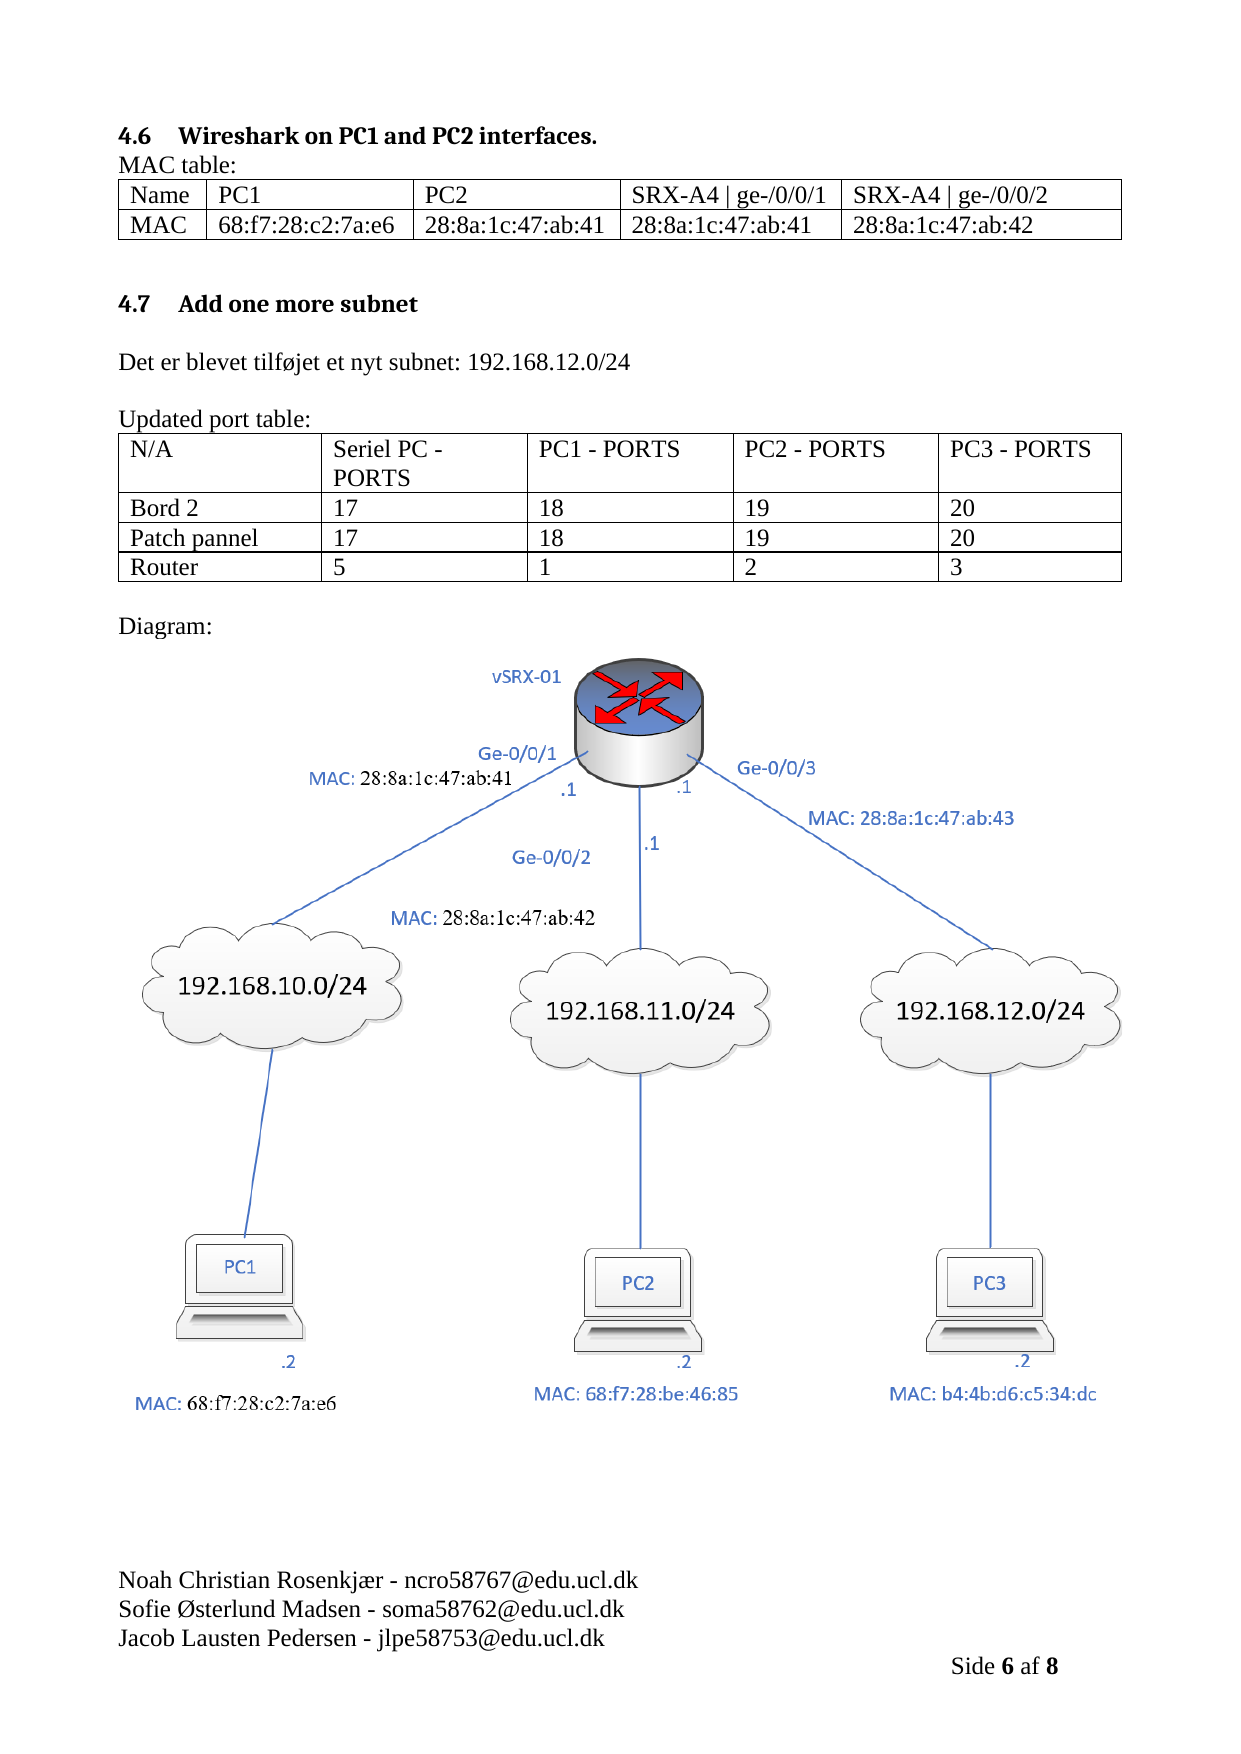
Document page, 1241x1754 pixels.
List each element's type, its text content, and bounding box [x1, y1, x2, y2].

table_cell 18 [528, 523, 733, 551]
table_cell 28:8a:1c:47:ab:42 [842, 210, 1121, 239]
table_cell Router [119, 553, 321, 581]
table_header PC2 - PORTS [734, 434, 938, 492]
text MAC table: [118, 151, 1122, 179]
text Diagram: [118, 611, 1122, 639]
table_header N/A [119, 434, 321, 492]
table_header PC3 - PORTS [939, 434, 1121, 492]
table_cell 20 [939, 493, 1121, 522]
text Updated port table: [118, 404, 1122, 433]
table_cell 5 [322, 553, 527, 581]
table_header SRX-A4 | ge-/0/0/2 [842, 180, 1121, 209]
table_header PC1 [207, 180, 413, 209]
subtitle Wireshark on PC1 and PC2 interfaces. [118, 122, 1122, 151]
table_cell 17 [322, 523, 527, 551]
picture [118, 639, 1123, 1426]
table_cell 28:8a:1c:47:ab:41 [621, 210, 841, 239]
table_cell Bord 2 [119, 493, 321, 522]
table_header PC1 - PORTS [528, 434, 733, 492]
table_header Name [119, 180, 206, 209]
table_header Seriel PC - PORTS [322, 434, 527, 492]
table_header PC2 [414, 180, 620, 209]
table_cell 1 [528, 553, 733, 581]
table_cell 3 [939, 553, 1121, 581]
table_cell 17 [322, 493, 527, 522]
table_header SRX-A4 | ge-/0/0/1 [621, 180, 841, 209]
table_cell 19 [734, 493, 938, 522]
table_cell 68:f7:28:c2:7a:e6 [207, 210, 413, 239]
table_cell 18 [528, 493, 733, 522]
subtitle Add one more subnet [118, 289, 1122, 318]
table_cell MAC [119, 210, 206, 239]
table_cell 20 [939, 523, 1121, 551]
table_cell 2 [734, 553, 938, 581]
text Det er blevet tilføjet et nyt subnet: 192.168.12.0/24 [118, 347, 1122, 376]
table_cell 28:8a:1c:47:ab:41 [414, 210, 620, 239]
table_cell Patch pannel [119, 523, 321, 551]
table_cell 19 [734, 523, 938, 551]
